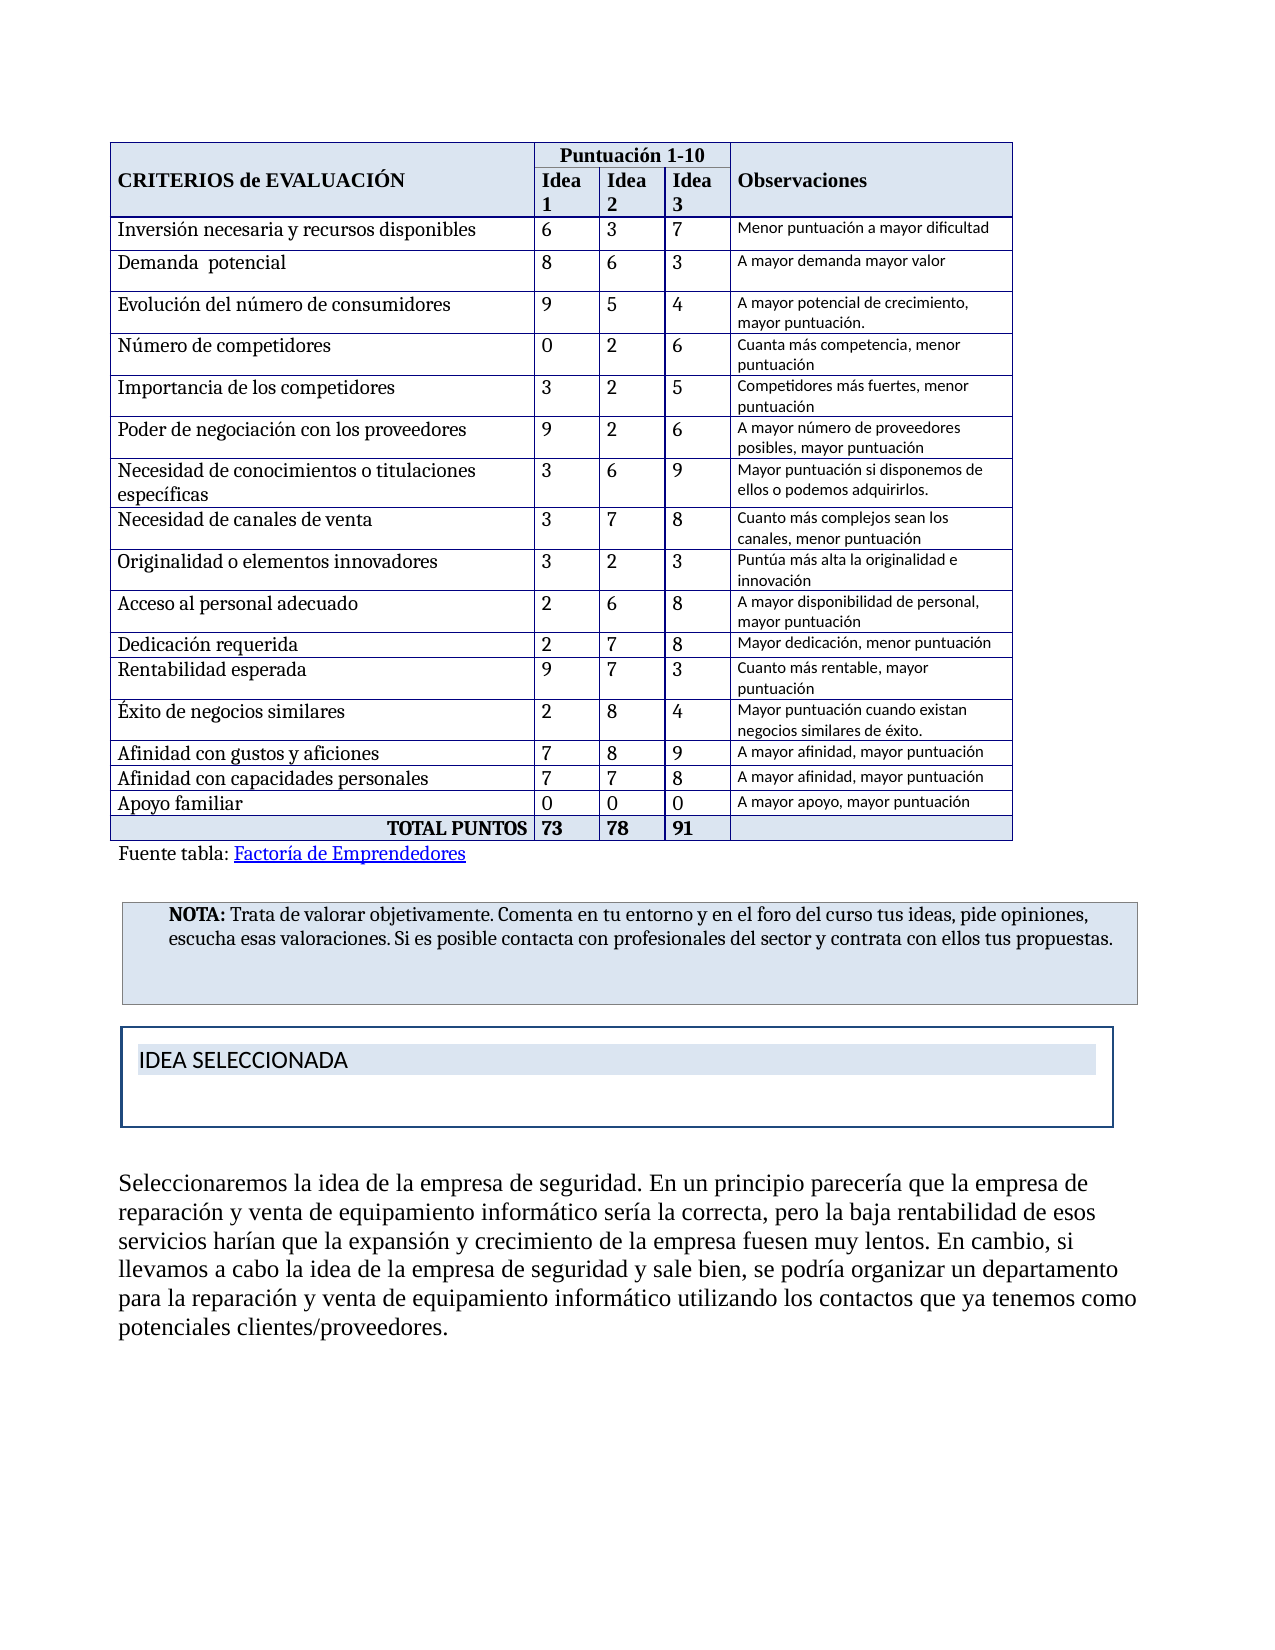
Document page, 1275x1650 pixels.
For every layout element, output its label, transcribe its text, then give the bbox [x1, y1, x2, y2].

table_cell 3 [535, 459, 599, 507]
table_cell 2 [535, 633, 599, 657]
table_cell 5 [600, 292, 664, 333]
table_cell A mayor número de proveedores posibles, mayor puntuación [731, 417, 1012, 458]
table_header NOTA: Trata de valorar objetivamente. Comenta en tu entorno y en el foro del curso tus ideas, pide opiniones, escucha esas valoraciones. Si es posible contacta con profesionales del sector y contrata con ellos tus propuestas. [123, 903, 1137, 1004]
table_cell 3 [666, 658, 730, 698]
table_cell 6 [535, 218, 599, 249]
table_cell [731, 816, 1012, 840]
table_cell Cuanta más competencia, menor puntuación [731, 334, 1012, 374]
table_header Puntuación 1-10 [535, 143, 730, 167]
table_cell Importancia de los competidores [111, 376, 534, 416]
table_cell 2 [535, 591, 599, 632]
table_cell Afinidad con capacidades personales [111, 766, 534, 790]
table_cell Éxito de negocios similares [111, 700, 534, 740]
table_cell Demanda potencial [111, 251, 534, 291]
table_cell 0 [535, 334, 599, 374]
table_cell 3 [666, 251, 730, 291]
table_cell Evolución del número de consumidores [111, 292, 534, 333]
table_cell Idea 3 [666, 168, 730, 216]
table_cell 3 [535, 508, 599, 548]
table_cell 7 [600, 508, 664, 548]
table_cell 3 [666, 550, 730, 590]
table_cell 7 [666, 218, 730, 249]
table_cell Mayor puntuación si disponemos de ellos o podemos adquirirlos. [731, 459, 1012, 507]
table_cell 3 [535, 550, 599, 590]
table_cell Necesidad de canales de venta [111, 508, 534, 548]
table_cell 5 [666, 376, 730, 416]
table_cell A mayor afinidad, mayor puntuación [731, 766, 1012, 790]
table_cell 7 [535, 766, 599, 790]
table_cell 3 [600, 218, 664, 249]
table_cell A mayor demanda mayor valor [731, 251, 1012, 291]
table_cell Inversión necesaria y recursos disponibles [111, 218, 534, 249]
table_cell A mayor potencial de crecimiento, mayor puntuación. [731, 292, 1012, 333]
table_cell Mayor dedicación, menor puntuación [731, 633, 1012, 657]
table_cell A mayor afinidad, mayor puntuación [731, 741, 1012, 765]
table_cell 0 [666, 791, 730, 815]
table_cell 6 [666, 334, 730, 374]
table_cell Menor puntuación a mayor dificultad [731, 218, 1012, 249]
table_cell Número de competidores [111, 334, 534, 374]
table_cell 7 [600, 633, 664, 657]
table_cell Cuanto más rentable, mayor puntuación [731, 658, 1012, 698]
table_cell 2 [600, 417, 664, 458]
table_cell Idea 1 [535, 168, 599, 216]
table_cell Acceso al personal adecuado [111, 591, 534, 632]
table_cell 7 [535, 741, 599, 765]
table_cell Dedicación requerida [111, 633, 534, 657]
table_cell Idea 2 [600, 168, 664, 216]
table_cell Cuanto más complejos sean los canales, menor puntuación [731, 508, 1012, 548]
table_cell Necesidad de conocimientos o titulaciones específicas [111, 459, 534, 507]
table_cell 6 [600, 251, 664, 291]
table_cell 6 [600, 591, 664, 632]
table_header Observaciones [731, 143, 1012, 216]
table_header CRITERIOS de EVALUACIÓN [111, 143, 534, 216]
table_cell 73 [535, 816, 599, 840]
table_cell 9 [535, 292, 599, 333]
table_cell 0 [535, 791, 599, 815]
table_cell 9 [535, 658, 599, 698]
table_cell 8 [666, 633, 730, 657]
table_cell 2 [600, 550, 664, 590]
table_cell Competidores más fuertes, menor puntuación [731, 376, 1012, 416]
table_cell 2 [535, 700, 599, 740]
table_cell 7 [600, 658, 664, 698]
table_cell 3 [535, 376, 599, 416]
table_cell 6 [666, 417, 730, 458]
text IDEA SELECCIONADA [138, 1044, 1096, 1075]
table_cell 2 [600, 334, 664, 374]
table_cell A mayor disponibilidad de personal, mayor puntuación [731, 591, 1012, 632]
table_cell 7 [600, 766, 664, 790]
table_cell TOTAL PUNTOS [111, 816, 534, 840]
table_cell Puntúa más alta la originalidad e innovación [731, 550, 1012, 590]
table_cell 8 [600, 700, 664, 740]
text Seleccionaremos la idea de la empresa de seguridad. En un principio parecería que la empresa de reparación y venta de equipamiento informático sería la correcta, pero la baja rentabilidad de esos servicios harían que la expansión y crecimiento de la empresa fuesen muy lentos. En cambio, si llevamos a cabo la idea de la empresa de seguridad y sale bien, se podría organizar un departamento para la reparación y venta de equipamiento informático utilizando los contactos que ya tenemos como potenciales clientes/proveedores. [118, 1168, 1157, 1341]
table_cell 9 [666, 741, 730, 765]
table_cell Rentabilidad esperada [111, 658, 534, 698]
table_cell 2 [600, 376, 664, 416]
table_cell Afinidad con gustos y aficiones [111, 741, 534, 765]
table_cell 78 [600, 816, 664, 840]
table_cell 6 [600, 459, 664, 507]
table_cell Mayor puntuación cuando existan negocios similares de éxito. [731, 700, 1012, 740]
table_cell 0 [600, 791, 664, 815]
table_cell 8 [666, 508, 730, 548]
table_cell 8 [535, 251, 599, 291]
table_cell Originalidad o elementos innovadores [111, 550, 534, 590]
table_cell 8 [600, 741, 664, 765]
text Fuente tabla: Factoría de Emprendedores [118, 841, 1157, 865]
table_cell 91 [666, 816, 730, 840]
table_cell Apoyo familiar [111, 791, 534, 815]
table_cell 4 [666, 292, 730, 333]
table_cell 9 [666, 459, 730, 507]
table_cell A mayor apoyo, mayor puntuación [731, 791, 1012, 815]
table_cell Poder de negociación con los proveedores [111, 417, 534, 458]
table_cell 8 [666, 591, 730, 632]
table_cell 8 [666, 766, 730, 790]
table_cell 9 [535, 417, 599, 458]
table_cell 4 [666, 700, 730, 740]
